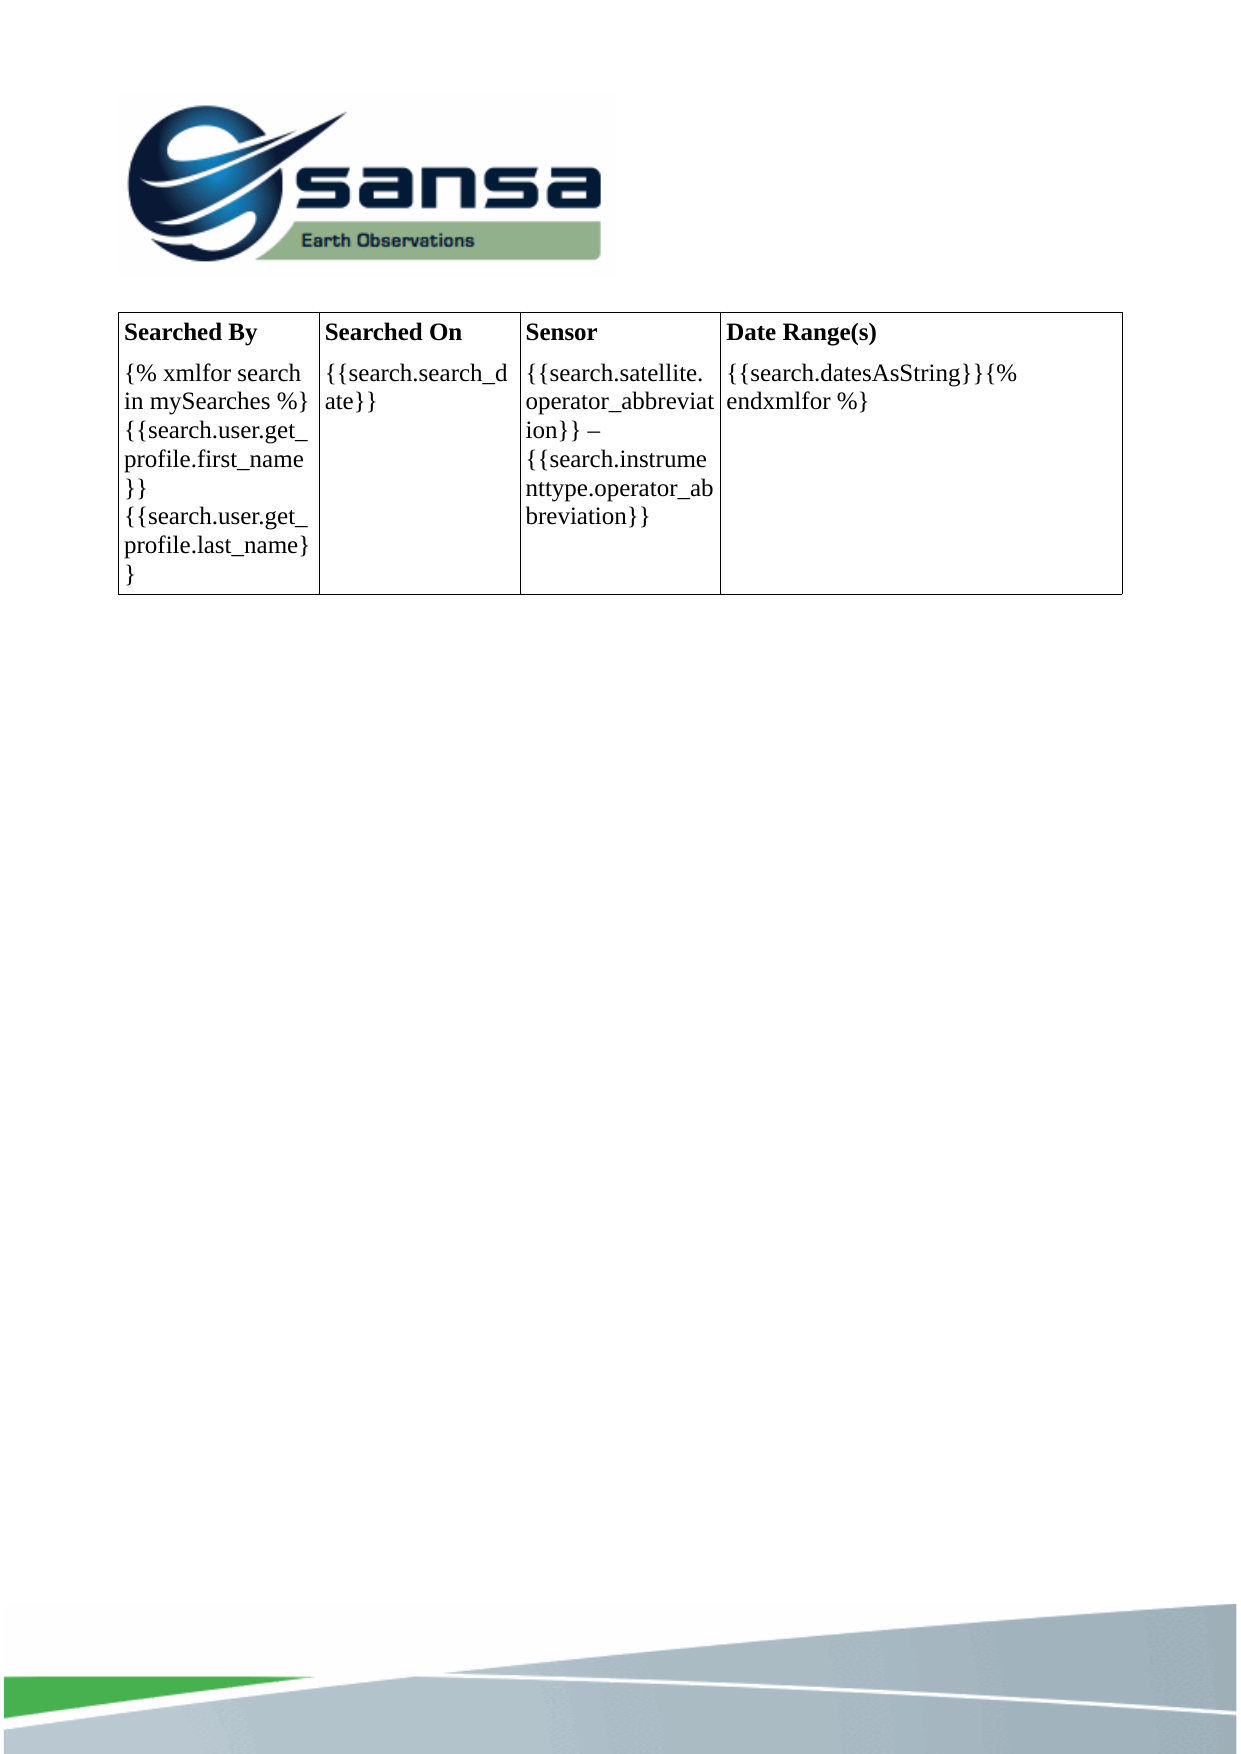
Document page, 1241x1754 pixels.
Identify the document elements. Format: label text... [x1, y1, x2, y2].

table_header Date Range(s) [721, 313, 1122, 352]
table_cell {{search.satellite.operator_abbreviation}} – {{search.instrumenttype.operator_abbreviation}} [521, 352, 720, 593]
table_header Searched By [119, 313, 319, 352]
table_cell {{search.datesAsString}}{% endxmlfor %} [721, 352, 1122, 593]
table_cell {% xmlfor search in mySearches %} {{search.user.get_profile.first_name}} {{search.user.get_profile.last_name}} [119, 352, 319, 593]
table_header Sensor [521, 313, 720, 352]
table_header Searched On [320, 313, 520, 352]
picture [118, 93, 617, 276]
table_cell {{search.search_date}} [320, 352, 520, 593]
picture [3, 1604, 1237, 1754]
